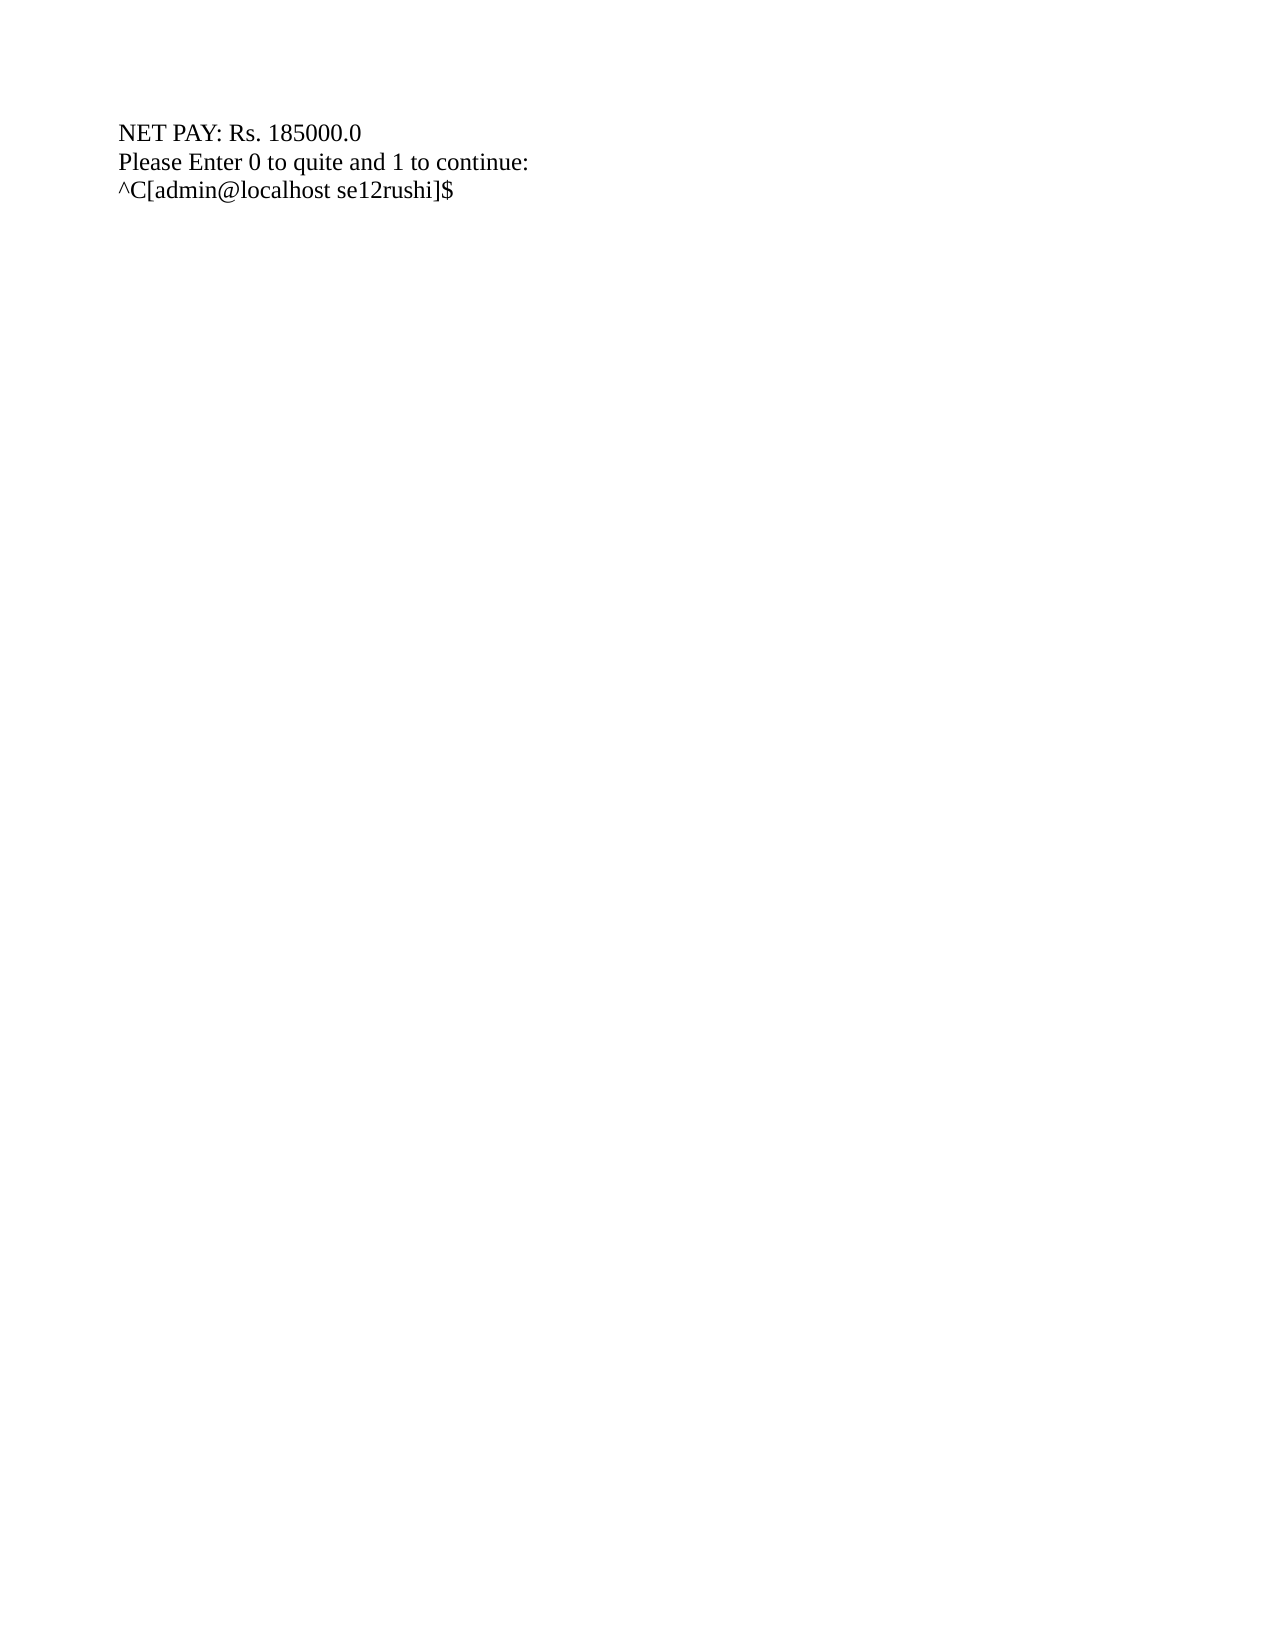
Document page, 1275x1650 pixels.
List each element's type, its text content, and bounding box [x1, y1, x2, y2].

text ^C[admin@localhost se12rushi]$ [118, 176, 1157, 204]
text Please Enter 0 to quite and 1 to continue: [118, 147, 1157, 176]
text NET PAY: Rs. 185000.0 [118, 118, 1157, 147]
